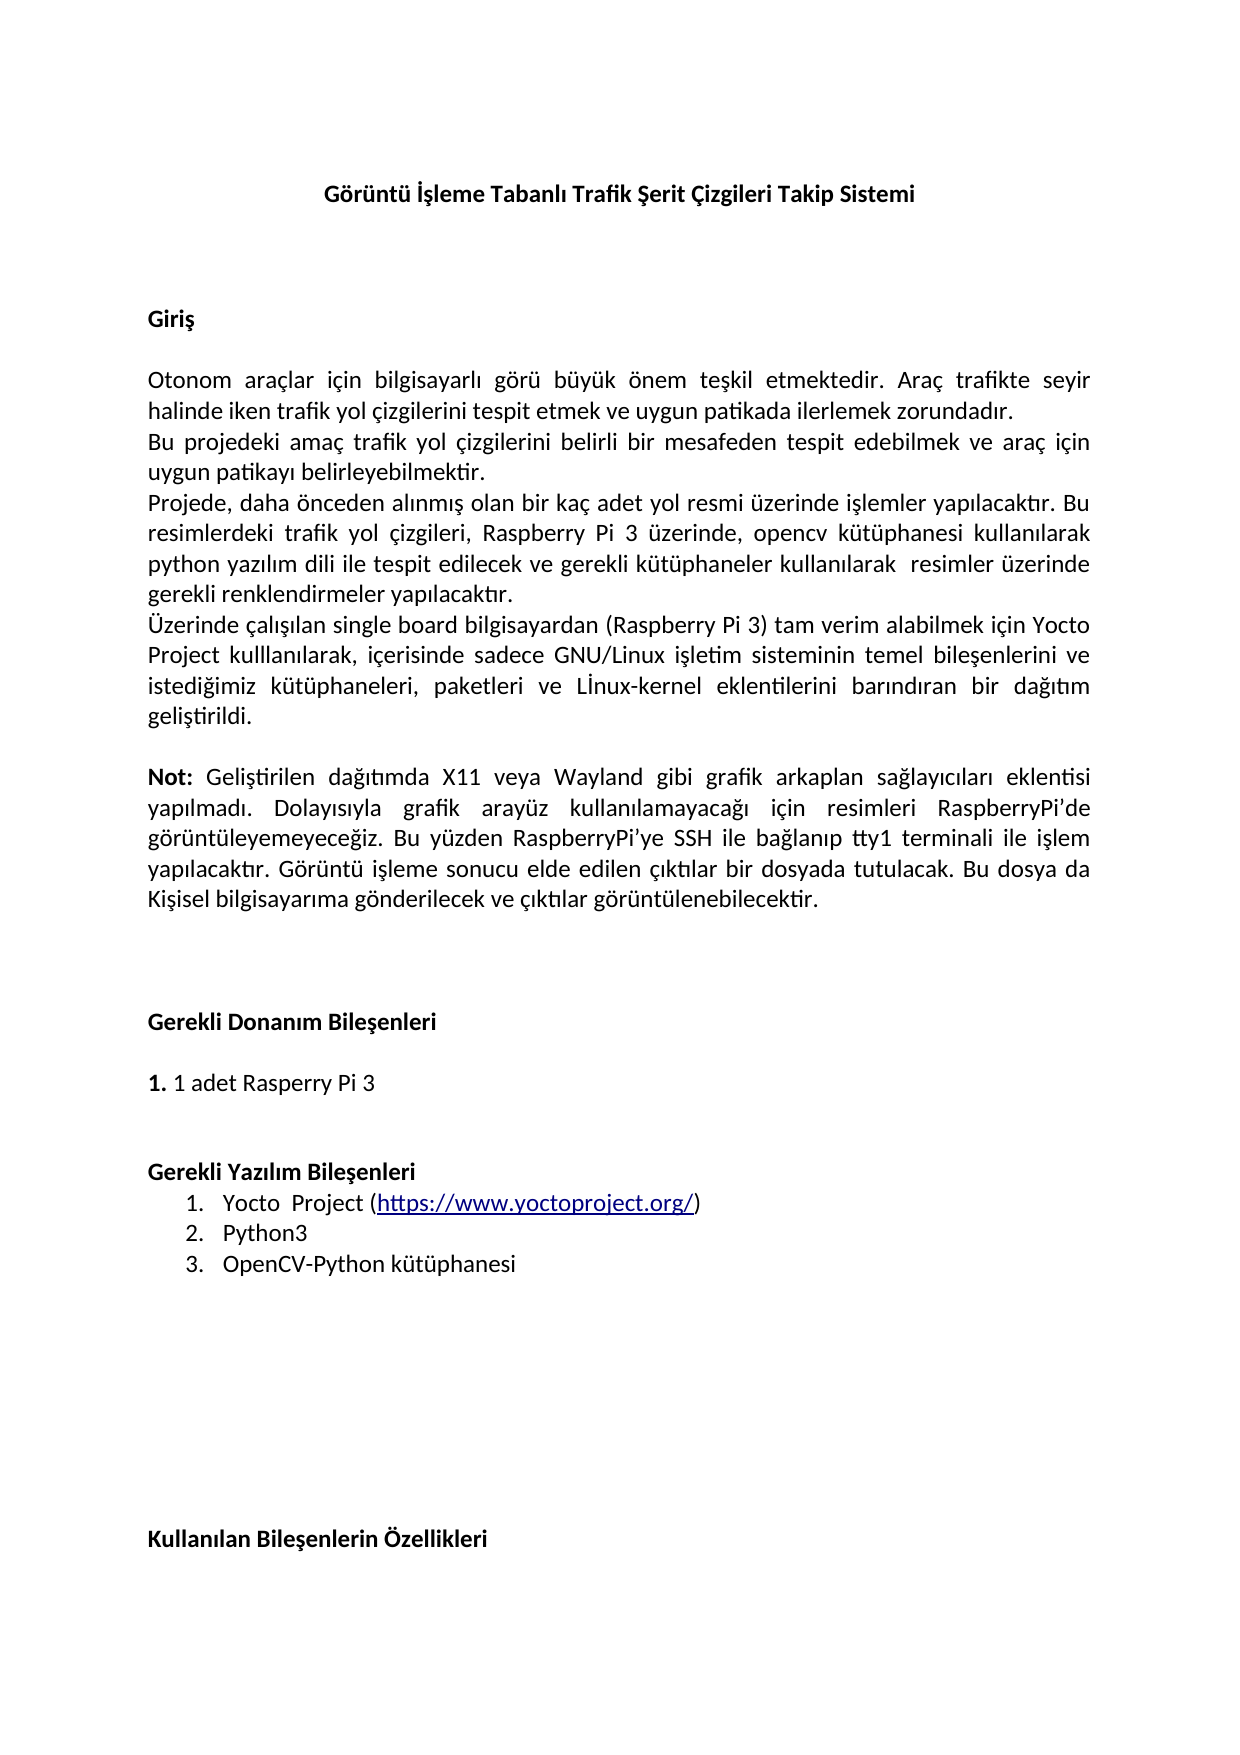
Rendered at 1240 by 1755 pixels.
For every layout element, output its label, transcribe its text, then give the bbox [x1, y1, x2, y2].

text Projede, daha önceden alınmış olan bir kaç adet yol resmi üzerinde işlemler yapılacaktır. Bu resimlerdeki trafik yol çizgileri, Raspberry Pi 3 üzerinde, opencv kütüphanesi kullanılarak python yazılım dili ile tespit edilecek ve gerekli kütüphaneler kullanılarak resimler üzerinde gerekli renklendirmeler yapılacaktır. [148, 487, 1092, 609]
list OpenCV-Python kütüphanesi [185, 1248, 1092, 1278]
text Not: Geliştirilen dağıtımda X11 veya Wayland gibi grafik arkaplan sağlayıcıları eklentisi yapılmadı. Dolayısıyla grafik arayüz kullanılamayacağı için resimleri RaspberryPi’de görüntüleyemeyeceğiz. Bu yüzden RaspberryPi’ye SSH ile bağlanıp tty1 terminali ile işlem yapılacaktır. Görüntü işleme sonucu elde edilen çıktılar bir dosyada tutulacak. Bu dosya da Kişisel bilgisayarıma gönderilecek ve çıktılar görüntülenebilecektir. [148, 761, 1092, 914]
text Gerekli Donanım Bileşenleri [148, 1006, 1092, 1036]
text Görüntü İşleme Tabanlı Trafik Şerit Çizgileri Takip Sistemi [148, 178, 1092, 209]
text Otonom araçlar için bilgisayarlı görü büyük önem teşkil etmektedir. Araç trafikte seyir halinde iken trafik yol çizgilerini tespit etmek ve uygun patikada ilerlemek zorundadır. [148, 365, 1092, 426]
list Python3 [185, 1217, 1092, 1248]
text Giriş [148, 304, 1092, 334]
text Kullanılan Bileşenlerin Özellikleri [148, 1523, 1092, 1553]
text Bu projedeki amaç trafik yol çizgilerini belirli bir mesafeden tespit edebilmek ve araç için uygun patikayı belirleyebilmektir. [148, 426, 1092, 487]
text Üzerinde çalışılan single board bilgisayardan (Raspberry Pi 3) tam verim alabilmek için Yocto Project kulllanılarak, içerisinde sadece GNU/Linux işletim sisteminin temel bileşenlerini ve istediğimiz kütüphaneleri, paketleri ve Lİnux-kernel eklentilerini barındıran bir dağıtım geliştirildi. [148, 609, 1092, 731]
list Yocto Project (https://www.yoctoproject.org/) [185, 1187, 1092, 1217]
text 1. 1 adet Rasperry Pi 3 [148, 1067, 1092, 1097]
text Gerekli Yazılım Bileşenleri [148, 1156, 1092, 1187]
